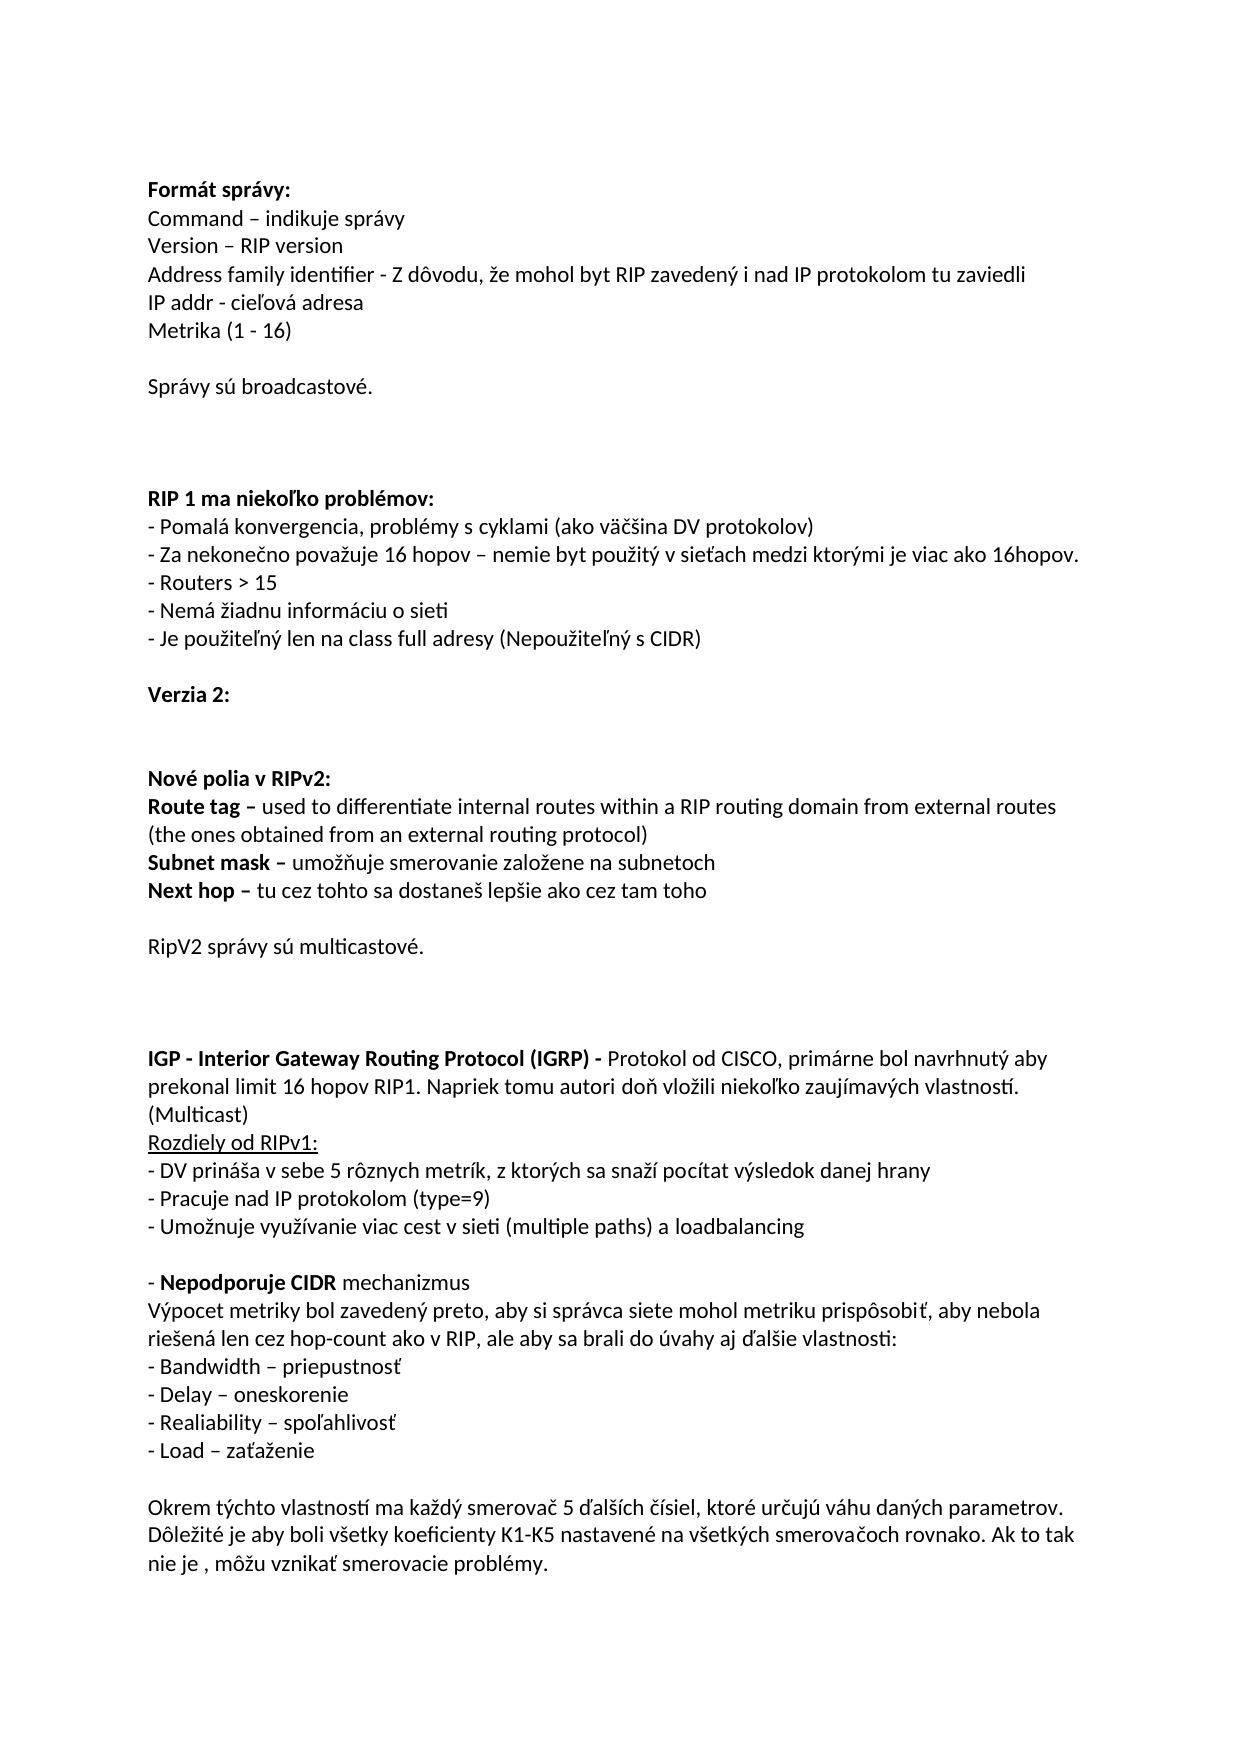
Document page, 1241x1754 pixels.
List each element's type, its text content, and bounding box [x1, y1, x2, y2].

text Dôležité je aby boli všetky koeficienty K1-K5 nastavené na všetkých smerovačoch rovnako. Ak to tak [148, 1521, 1093, 1549]
text - Umožnuje využívanie viac cest v sieti (multiple paths) a loadbalancing [148, 1212, 1093, 1240]
text RipV2 správy sú multicastové. [148, 932, 1093, 960]
text Formát správy: [148, 176, 1093, 204]
text Address family identifier - Z dôvodu, že mohol byt RIP zavedený i nad IP protokolom tu zaviedli [148, 260, 1093, 288]
text Nové polia v RIPv2: [148, 764, 1093, 792]
text - Delay – oneskorenie [148, 1381, 1093, 1408]
text RIP 1 ma niekoľko problémov: [148, 484, 1093, 512]
text Next hop – tu cez tohto sa dostaneš lepšie ako cez tam toho [148, 876, 1093, 904]
text - Routers > 15 [148, 568, 1093, 596]
text Command – indikuje správy [148, 204, 1093, 232]
text Okrem týchto vlastností ma každý smerovač 5 ďalších čísiel, ktoré určujú váhu daných parametrov. [148, 1493, 1093, 1521]
text Metrika (1 - 16) [148, 316, 1093, 344]
text Subnet mask – umožňuje smerovanie založene na subnetoch [148, 848, 1093, 876]
text (the ones obtained from an external routing protocol) [148, 820, 1093, 848]
text - Nepodporuje CIDR mechanizmus [148, 1268, 1093, 1296]
text Route tag – used to differentiate internal routes within a RIP routing domain from external routes [148, 792, 1093, 820]
text - Bandwidth – priepustnosť [148, 1352, 1093, 1381]
text Verzia 2: [148, 680, 1093, 708]
text - DV prináša v sebe 5 rôznych metrík, z ktorých sa snaží pocítat výsledok danej hrany [148, 1156, 1093, 1184]
text Výpocet metriky bol zavedený preto, aby si správca siete mohol metriku prispôsobiť, aby nebola [148, 1296, 1093, 1324]
text - Load – zaťaženie [148, 1437, 1093, 1464]
text - Pracuje nad IP protokolom (type=9) [148, 1184, 1093, 1212]
text nie je , môžu vznikať smerovacie problémy. [148, 1549, 1093, 1577]
text - Nemá žiadnu informáciu o sieti [148, 596, 1093, 624]
text IGP - Interior Gateway Routing Protocol (IGRP) - Protokol od CISCO, primárne bol navrhnutý aby prekonal limit 16 hopov RIP1. Napriek tomu autori doň vložili niekoľko zaujímavých vlastností. (Multicast) [148, 1044, 1093, 1128]
text - Pomalá konvergencia, problémy s cyklami (ako väčšina DV protokolov) [148, 512, 1093, 540]
text riešená len cez hop-count ako v RIP, ale aby sa brali do úvahy aj ďalšie vlastnosti: [148, 1324, 1093, 1352]
text Rozdiely od RIPv1: [148, 1128, 1093, 1156]
text - Je použiteľný len na class full adresy (Nepoužiteľný s CIDR) [148, 624, 1093, 652]
text - Realiability – spoľahlivosť [148, 1408, 1093, 1437]
text - Za nekonečno považuje 16 hopov – nemie byt použitý v sieťach medzi ktorými je viac ako 16hopov. [148, 540, 1093, 568]
text Version – RIP version [148, 232, 1093, 260]
text Správy sú broadcastové. [148, 372, 1093, 400]
text IP addr - cieľová adresa [148, 288, 1093, 316]
